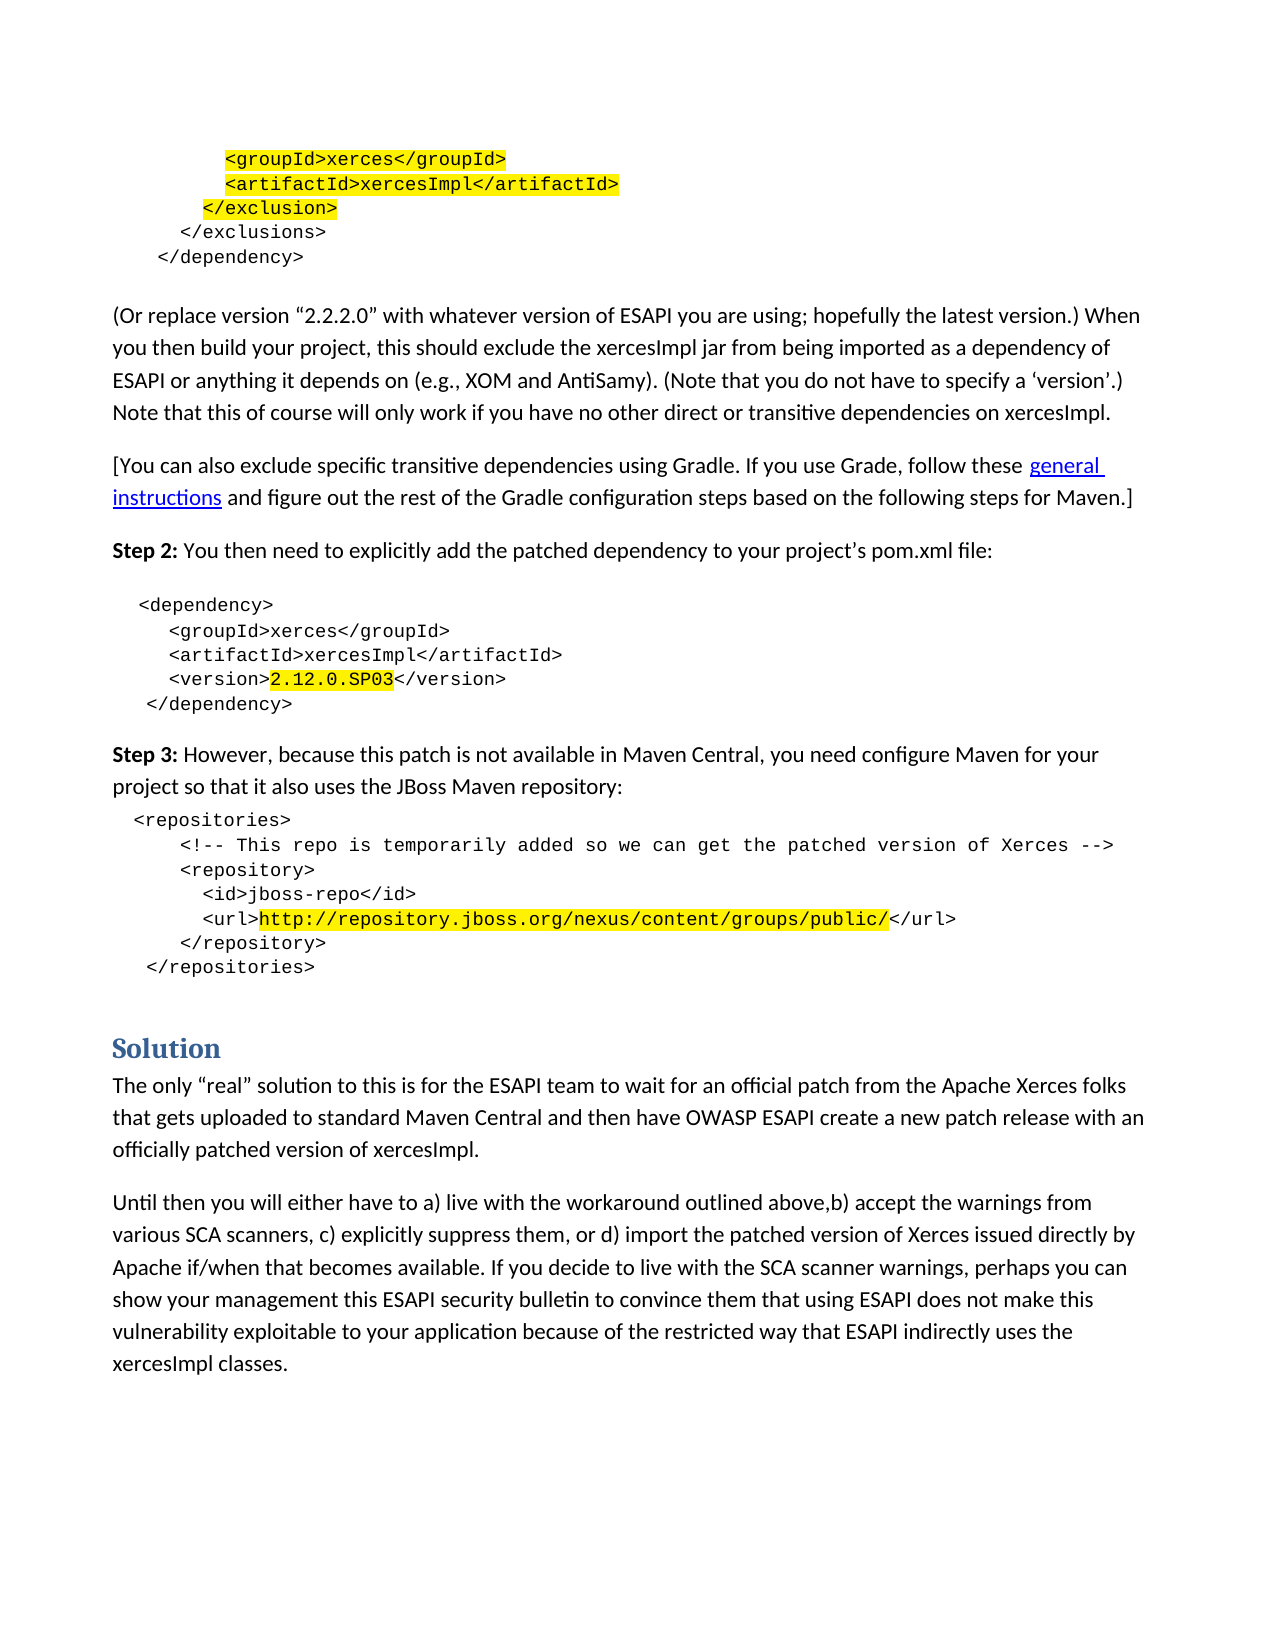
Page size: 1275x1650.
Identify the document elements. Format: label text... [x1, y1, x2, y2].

text <repository> [112, 861, 1162, 882]
text Until then you will either have to a) live with the workaround outlined above,b) accept the warnings from various SCA scanners, c) explicitly suppress them, or d) import the patched version of Xerces issued directly by Apache if/when that becomes available. If you decide to live with the SCA scanner warnings, perhaps you can show your management this ESAPI security bulletin to convince them that using ESAPI does not make this vulnerability exploitable to your application because of the restricted way that ESAPI indirectly uses the xercesImpl classes. [112, 1188, 1162, 1377]
text <version>2.12.0.SP03</version> [112, 670, 1162, 691]
text The only “real” solution to this is for the ESAPI team to wait for an official patch from the Apache Xerces folks that gets uploaded to standard Maven Central and then have OWASP ESAPI create a new patch release with an officially patched version of xercesImpl. [112, 1071, 1162, 1163]
text <url>http://repository.jboss.org/nexus/content/groups/public/</url> [112, 909, 1162, 931]
text Step 3: However, because this patch is not available in Maven Central, you need configure Maven for your project so that it also uses the JBoss Maven repository: [112, 740, 1162, 800]
text <id>jboss-repo</id> [112, 885, 1162, 906]
text (Or replace version “2.2.2.0” with whatever version of ESAPI you are using; hopefully the latest version.) When you then build your project, this should exclude the xercesImpl jar from being imported as a dependency of ESAPI or anything it depends on (e.g., XOM and AntiSamy). (Note that you do not have to specify a ‘version’.) Note that this of course will only work if you have no other direct or transitive dependencies on xercesImpl. [112, 301, 1162, 426]
text <!-- This repo is temporarily added so we can get the patched version of Xerces --> [112, 836, 1162, 857]
text </repository> [112, 934, 1162, 955]
text <artifactId>xercesImpl</artifactId> [112, 174, 1162, 196]
text Step 2: You then need to explicitly add the patched dependency to your project’s pom.xml file: [112, 536, 1162, 564]
subtitle Solution [112, 1032, 1162, 1066]
text </exclusions> [112, 223, 1162, 244]
text <dependency> [112, 589, 1162, 617]
text <artifactId>xercesImpl</artifactId> [112, 646, 1162, 667]
text </repositories> [112, 958, 1162, 979]
text </dependency> [112, 247, 1162, 269]
text <repositories> [112, 804, 1162, 832]
text [You can also exclude specific transitive dependencies using Gradle. If you use Grade, follow these general instructions and figure out the rest of the Gradle configuration steps based on the following steps for Maven.] [112, 451, 1162, 511]
text </dependency> [112, 694, 1162, 716]
text <groupId>xerces</groupId> [112, 150, 1162, 171]
text </exclusion> [112, 199, 1162, 220]
text <groupId>xerces</groupId> [112, 621, 1162, 643]
